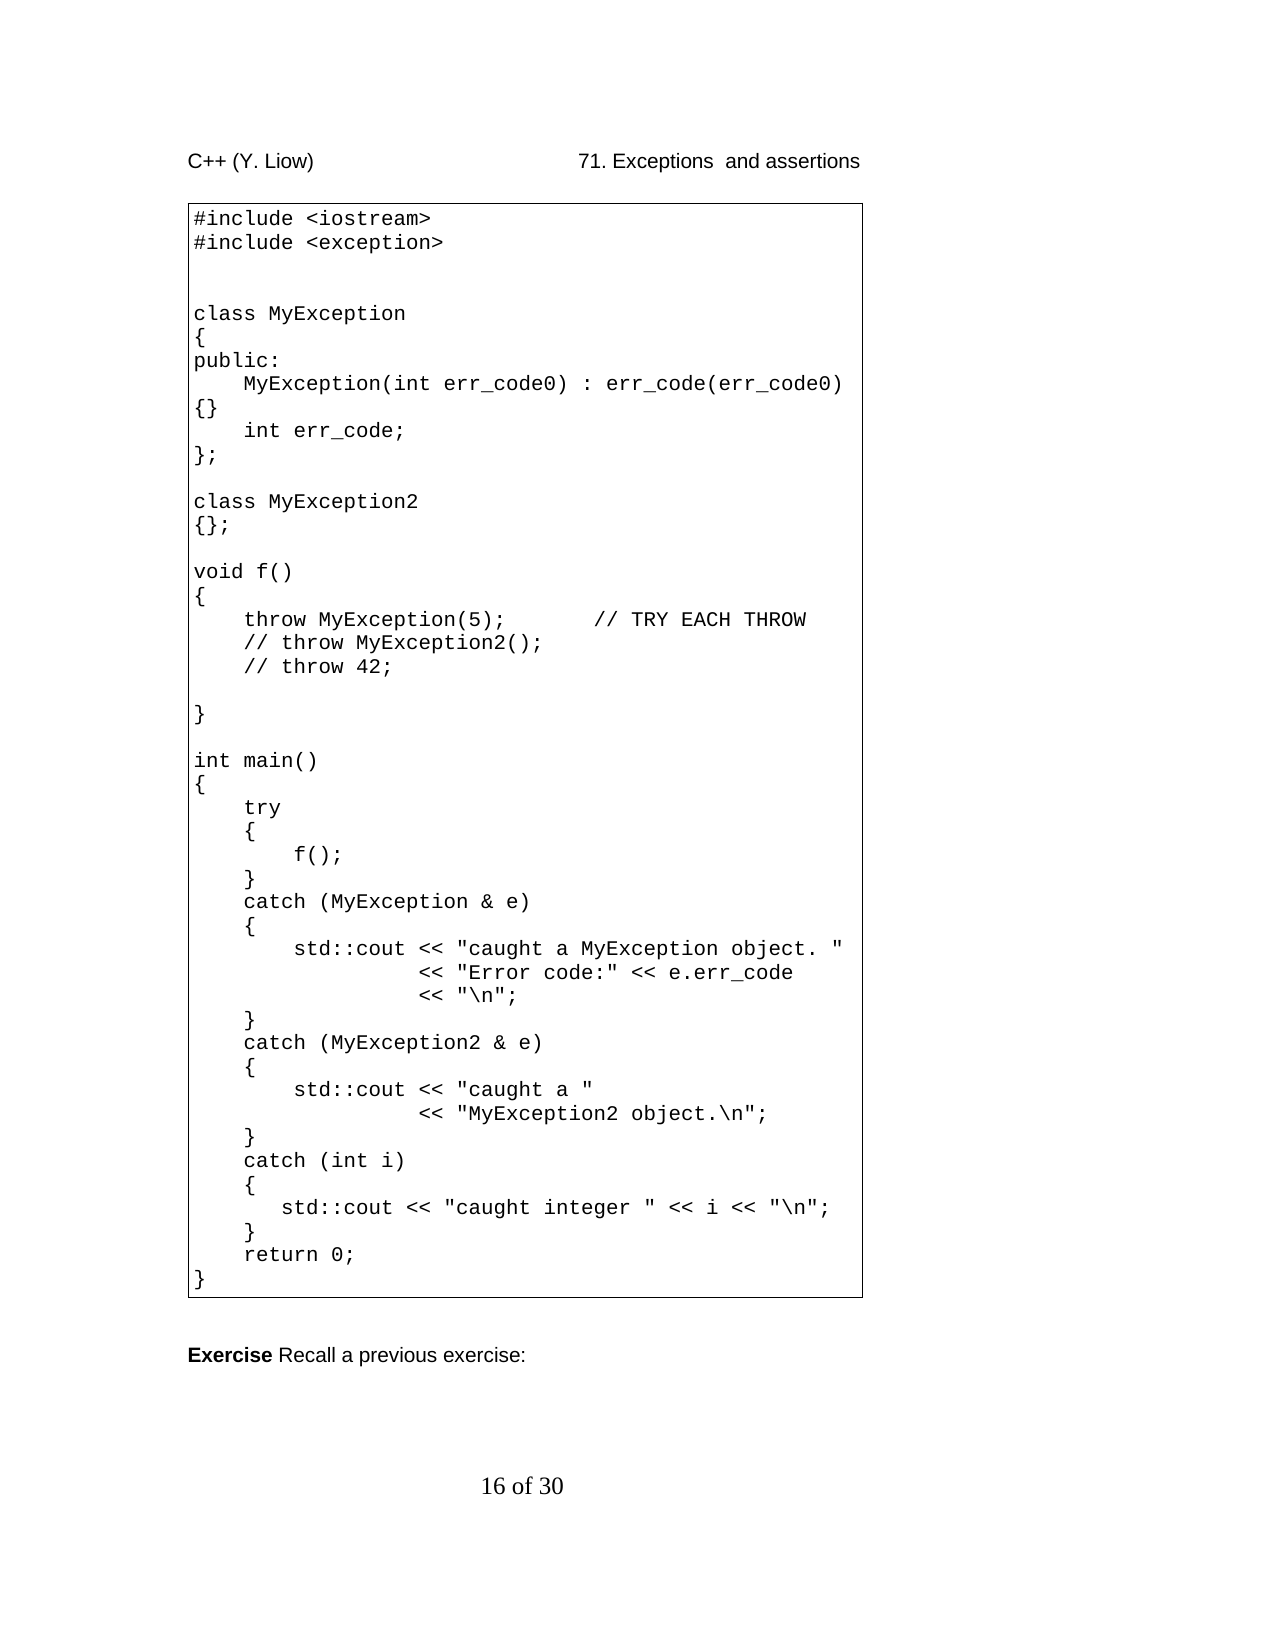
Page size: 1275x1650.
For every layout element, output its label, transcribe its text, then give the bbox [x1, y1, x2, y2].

table_header #include <iostream> #include <exception> class MyException { public: MyException(int err_code0) : err_code(err_code0) {} int err_code; }; class MyException2 {}; void f() { throw MyException(5); // TRY EACH THROW // throw MyException2(); // throw 42; } int main() { try { f(); } catch (MyException & e) { std::cout << "caught a MyException object. " << "Error code:" << e.err_code << "\n"; } catch (MyException2 & e) { std::cout << "caught a " << "MyException2 object.\n"; } catch (int i) { std::cout << "caught integer " << i << "\n"; } return 0; } [189, 204, 862, 1297]
text Exercise Recall a previous exercise: [187, 1344, 862, 1367]
